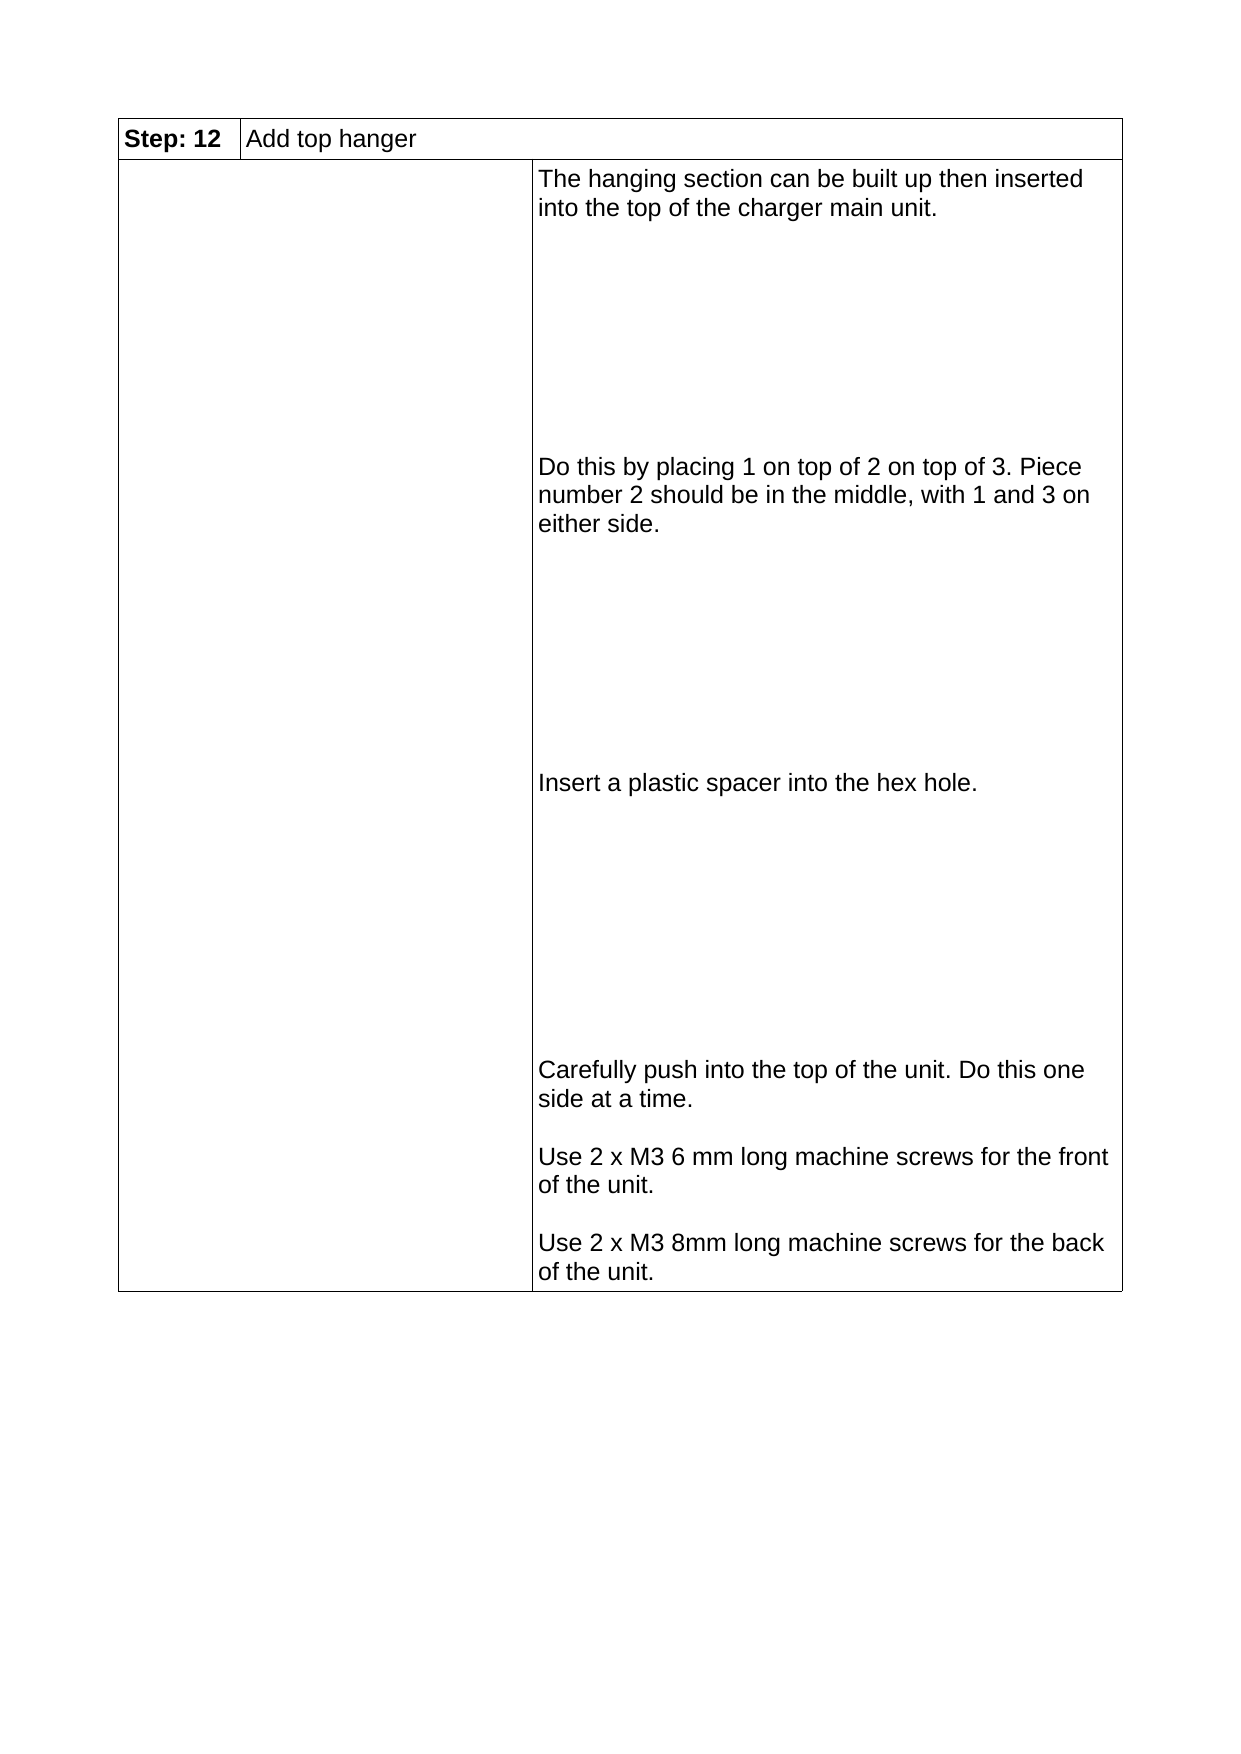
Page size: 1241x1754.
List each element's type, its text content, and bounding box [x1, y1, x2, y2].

table_cell The hanging section can be built up then inserted into the top of the charger main unit. Do this by placing 1 on top of 2 on top of 3. Piece number 2 should be in the middle, with 1 and 3 on either side. Insert a plastic spacer into the hex hole. Carefully push into the top of the unit. Do this one side at a time. Use 2 x M3 6 mm long machine screws for the front of the unit. Use 2 x M3 8mm long machine screws for the back of the unit. [533, 160, 1122, 1291]
table_cell [119, 160, 532, 1291]
table_header Add top hanger [241, 119, 1122, 158]
table_header Step: 12 [119, 119, 240, 158]
